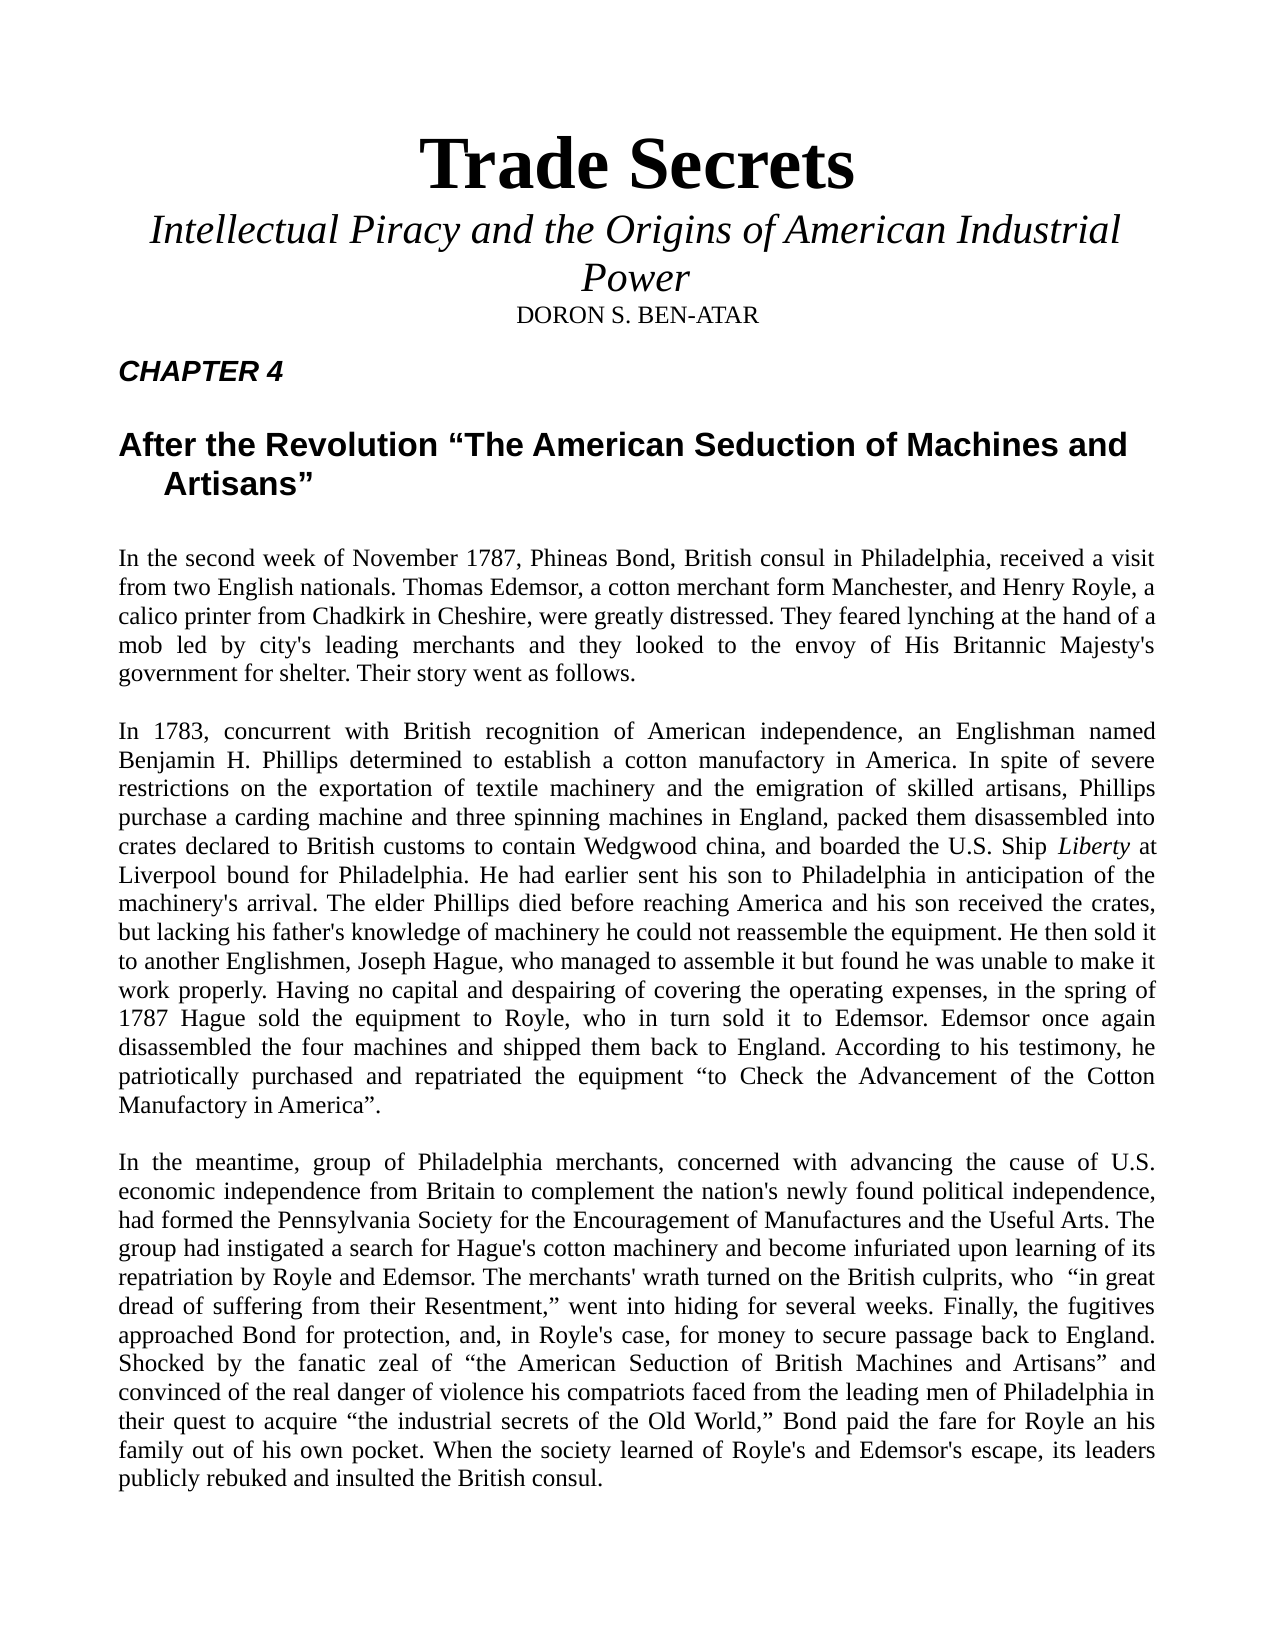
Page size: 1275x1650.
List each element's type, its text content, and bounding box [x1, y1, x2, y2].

text In the second week of November 1787, Phineas Bond, British consul in Philadelphia, received a visit from two English nationals. Thomas Edemsor, a cotton merchant form Manchester, and Henry Royle, a calico printer from Chadkirk in Cheshire, were greatly distressed. They feared lynching at the hand of a mob led by city's leading merchants and they looked to the envoy of His Britannic Majesty's government for shelter. Their story went as follows. [118, 543, 1157, 687]
subtitle After the Revolution “The American Seduction of Machines and Artisans” [118, 425, 1157, 502]
text Intellectual Piracy and the Origins of American Industrial Power [118, 204, 1157, 300]
text Trade Secrets [118, 118, 1157, 204]
text In the meantime, group of Philadelphia merchants, concerned with advancing the cause of U.S. economic independence from Britain to complement the nation's newly found political independence, had formed the Pennsylvania Society for the Encouragement of Manufactures and the Useful Arts. The group had instigated a search for Hague's cotton machinery and become infuriated upon learning of its repatriation by Royle and Edemsor. The merchants' wrath turned on the British culprits, who “in great dread of suffering from their Resentment,” went into hiding for several weeks. Finally, the fugitives approached Bond for protection, and, in Royle's case, for money to secure passage back to England. Shocked by the fanatic zeal of “the American Seduction of British Machines and Artisans” and convinced of the real danger of violence his compatriots faced from the leading men of Philadelphia in their quest to acquire “the industrial secrets of the Old World,” Bond paid the fare for Royle an his family out of his own pocket. When the society learned of Royle's and Edemsor's escape, its leaders publicly rebuked and insulted the British consul. [118, 1147, 1157, 1492]
subtitle CHAPTER 4 [118, 354, 1157, 387]
text DORON S. BEN-ATAR [118, 300, 1157, 329]
text In 1783, concurrent with British recognition of American independence, an Englishman named Benjamin H. Phillips determined to establish a cotton manufactory in America. In spite of severe restrictions on the exportation of textile machinery and the emigration of skilled artisans, Phillips purchase a carding machine and three spinning machines in England, packed them disassembled into crates declared to British customs to contain Wedgwood china, and boarded the U.S. Ship Liberty at Liverpool bound for Philadelphia. He had earlier sent his son to Philadelphia in anticipation of the machinery's arrival. The elder Phillips died before reaching America and his son received the crates, but lacking his father's knowledge of machinery he could not reassemble the equipment. He then sold it to another Englishmen, Joseph Hague, who managed to assemble it but found he was unable to make it work properly. Having no capital and despairing of covering the operating expenses, in the spring of 1787 Hague sold the equipment to Royle, who in turn sold it to Edemsor. Edemsor once again disassembled the four machines and shipped them back to England. According to his testimony, he patriotically purchased and repatriated the equipment “to Check the Advancement of the Cotton Manufactory in America”. [118, 716, 1157, 1118]
